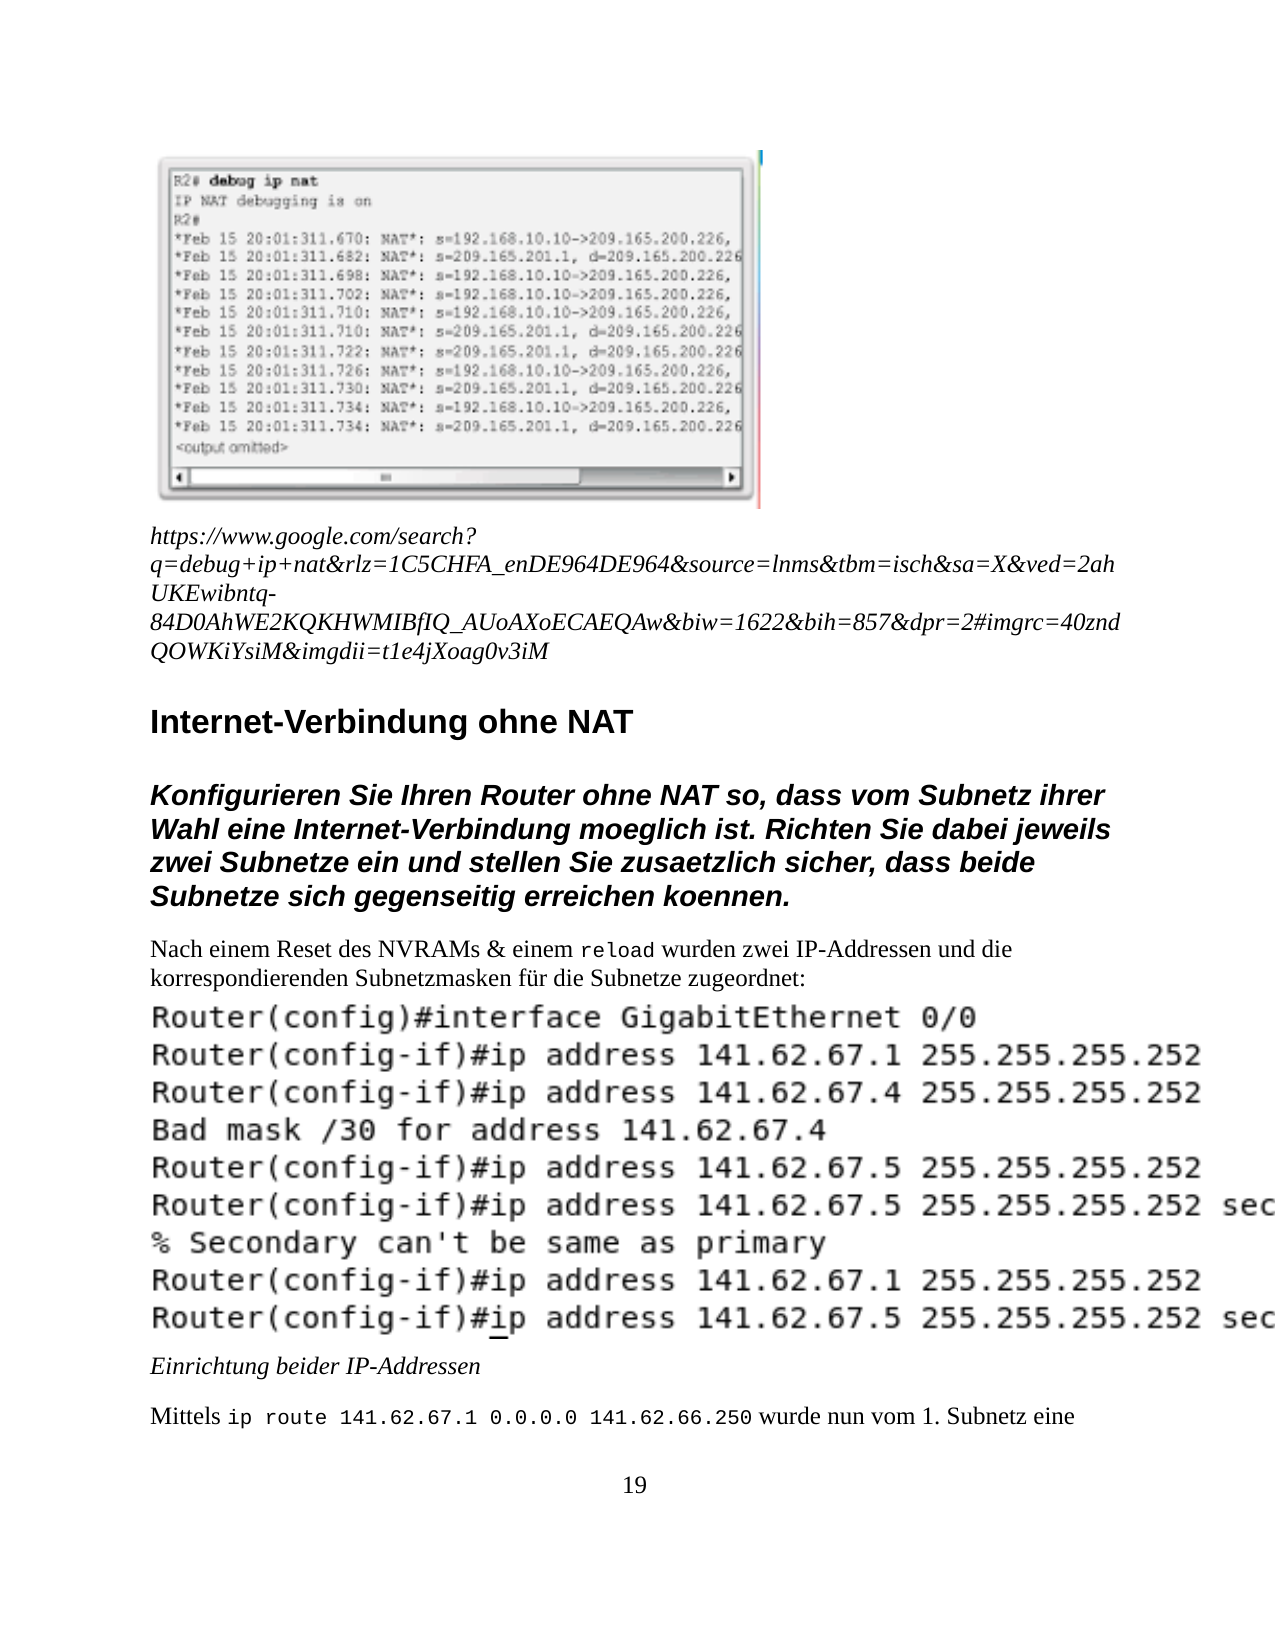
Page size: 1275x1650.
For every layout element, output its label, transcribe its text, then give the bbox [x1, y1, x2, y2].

subtitle Internet-Verbindung ohne NAT [150, 702, 1125, 741]
text Einrichtung beider IP-Addressen [150, 1351, 1125, 1380]
text https://www.google.com/search?q=debug+ip+nat&rlz=1C5CHFA_enDE964DE964&source=lnms&tbm=isch&sa=X&ved=2ahUKEwibntq-84D0AhWE2KQKHWMIBfIQ_AUoAXoECAEQAw&biw=1622&bih=857&dpr=2#imgrc=40zndQOWKiYsiM&imgdii=t1e4jXoag0v3iM [150, 521, 1125, 664]
subtitle Konfigurieren Sie Ihren Router ohne NAT so, dass vom Subnetz ihrer Wahl eine Internet-Verbindung moeglich ist. Richten Sie dabei jeweils zwei Subnetze ein und stellen Sie zusaetzlich sicher, dass beide Subnetze sich gegenseitig erreichen koennen. [150, 778, 1125, 912]
text Nach einem Reset des NVRAMs & einem reload wurden zwei IP-Addressen und die korrespondierenden Subnetzmasken für die Subnetze zugeordnet: [150, 934, 1125, 992]
text Mittels ip route 141.62.67.1 0.0.0.0 141.62.66.250 wurde nun vom 1. Subnetz eine [150, 1401, 1125, 1431]
picture [150, 1001, 1275, 1339]
picture [150, 150, 763, 509]
